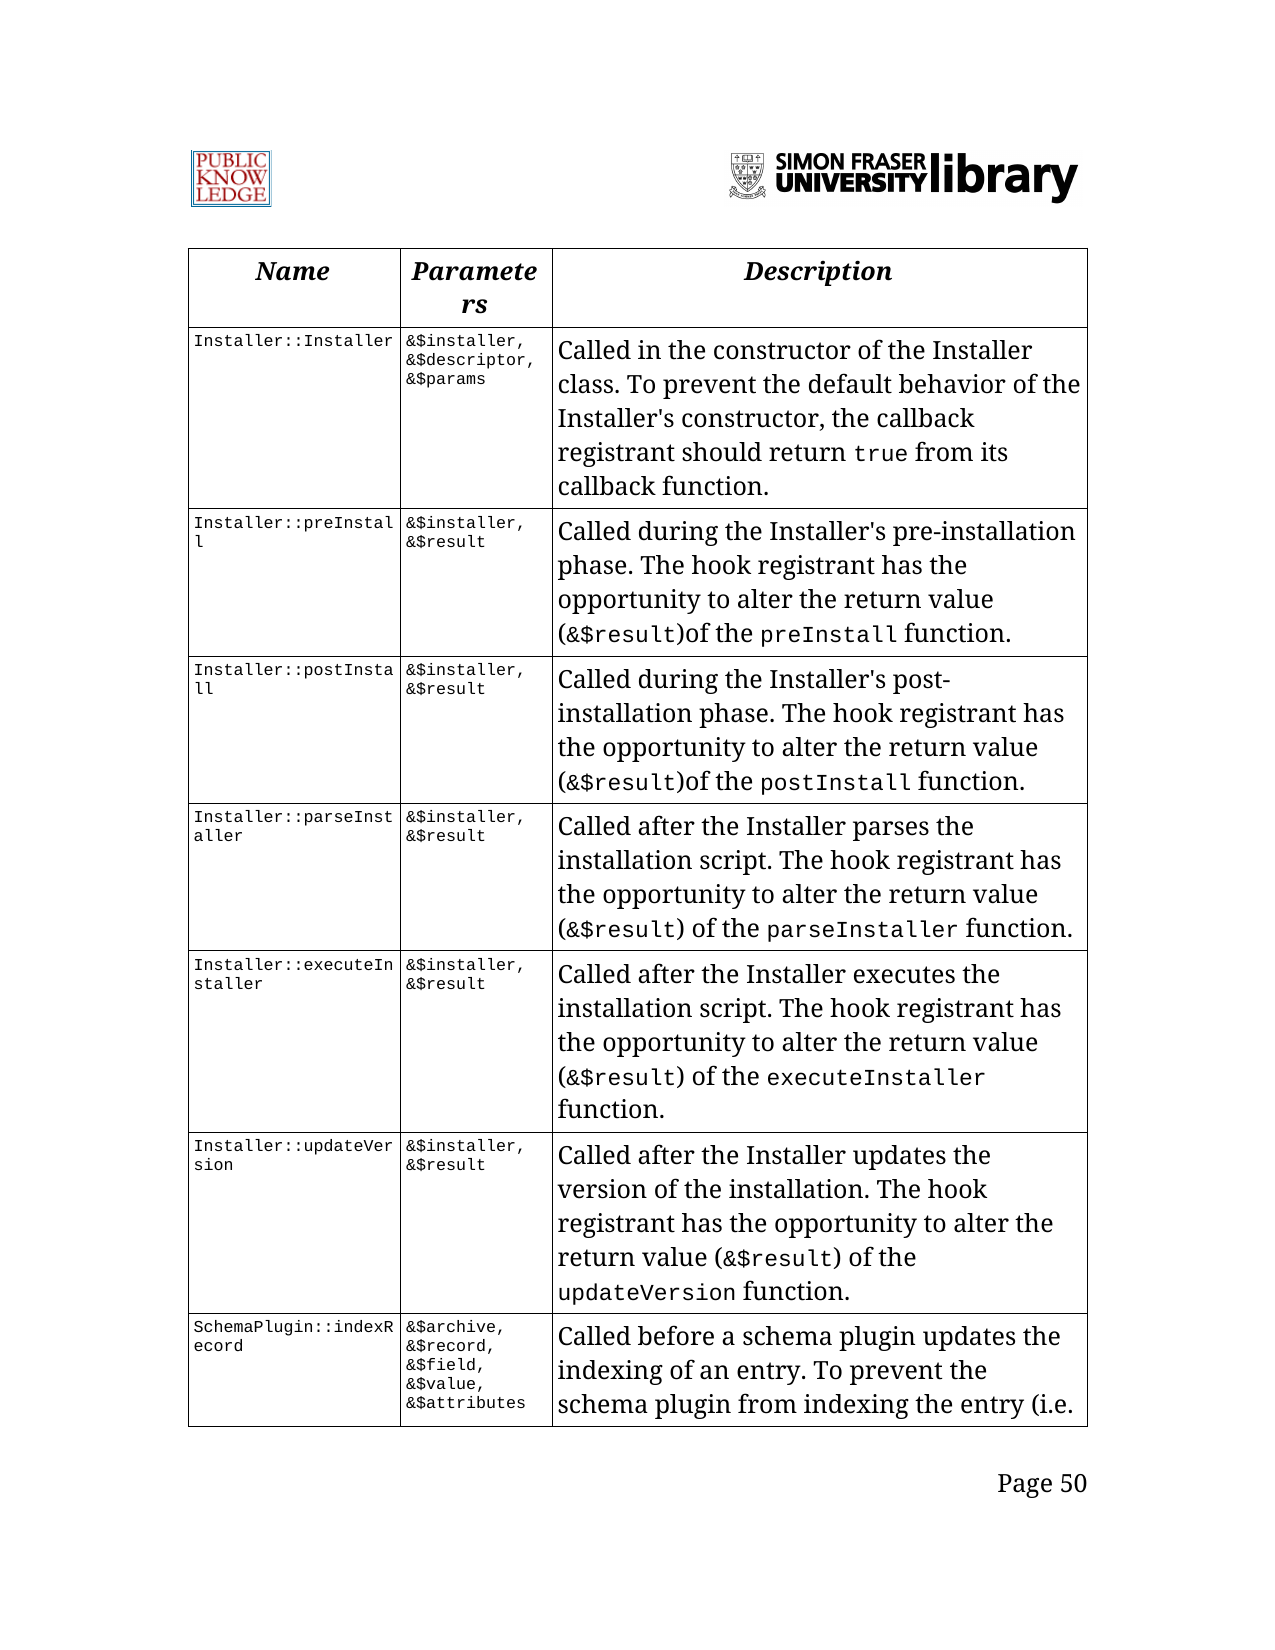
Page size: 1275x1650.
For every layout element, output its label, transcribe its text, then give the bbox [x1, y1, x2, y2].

table_header Name [189, 249, 400, 327]
table_cell Called during the Installer's post-installation phase. The hook registrant has the opportunity to alter the return value (&$result)of the postInstall function. [553, 657, 1087, 803]
table_header Parameters [401, 249, 552, 327]
table_cell &$installer, &$result [401, 509, 552, 656]
table_cell Installer::Installer [189, 328, 400, 508]
table_cell &$installer, &$result [401, 951, 552, 1132]
table_cell Called before a schema plugin updates the indexing of an entry. To prevent the schema plugin from indexing the entry (i.e. [553, 1314, 1087, 1426]
table_cell Called after the Installer executes the installation script. The hook registrant has the opportunity to alter the return value (&$result) of the executeInstaller function. [553, 951, 1087, 1132]
table_cell Called after the Installer parses the installation script. The hook registrant has the opportunity to alter the return value (&$result) of the parseInstaller function. [553, 804, 1087, 950]
table_cell &$installer, &$result [401, 657, 552, 803]
picture [193, 150, 272, 205]
table_cell Called during the Installer's pre-installation phase. The hook registrant has the opportunity to alter the return value (&$result)of the preInstall function. [553, 509, 1087, 656]
table_cell Installer::preInstall [189, 509, 400, 656]
table_cell &$installer, &$descriptor, &$params [401, 328, 552, 508]
table_cell Called after the Installer updates the version of the installation. The hook registrant has the opportunity to alter the return value (&$result) of the updateVersion function. [553, 1133, 1087, 1313]
picture [723, 150, 1083, 207]
table_cell Installer::parseInstaller [189, 804, 400, 950]
table_cell SchemaPlugin::indexRecord [189, 1314, 400, 1426]
table_cell Called in the constructor of the Installer class. To prevent the default behavior of the Installer's constructor, the callback registrant should return true from its callback function. [553, 328, 1087, 508]
table_cell &$archive, &$record, &$field, &$value, &$attributes [401, 1314, 552, 1426]
table_header Description [553, 249, 1087, 327]
table_cell Installer::postInstall [189, 657, 400, 803]
table_cell &$installer, &$result [401, 804, 552, 950]
table_cell Installer::updateVersion [189, 1133, 400, 1313]
table_cell &$installer, &$result [401, 1133, 552, 1313]
table_cell Installer::executeInstaller [189, 951, 400, 1132]
